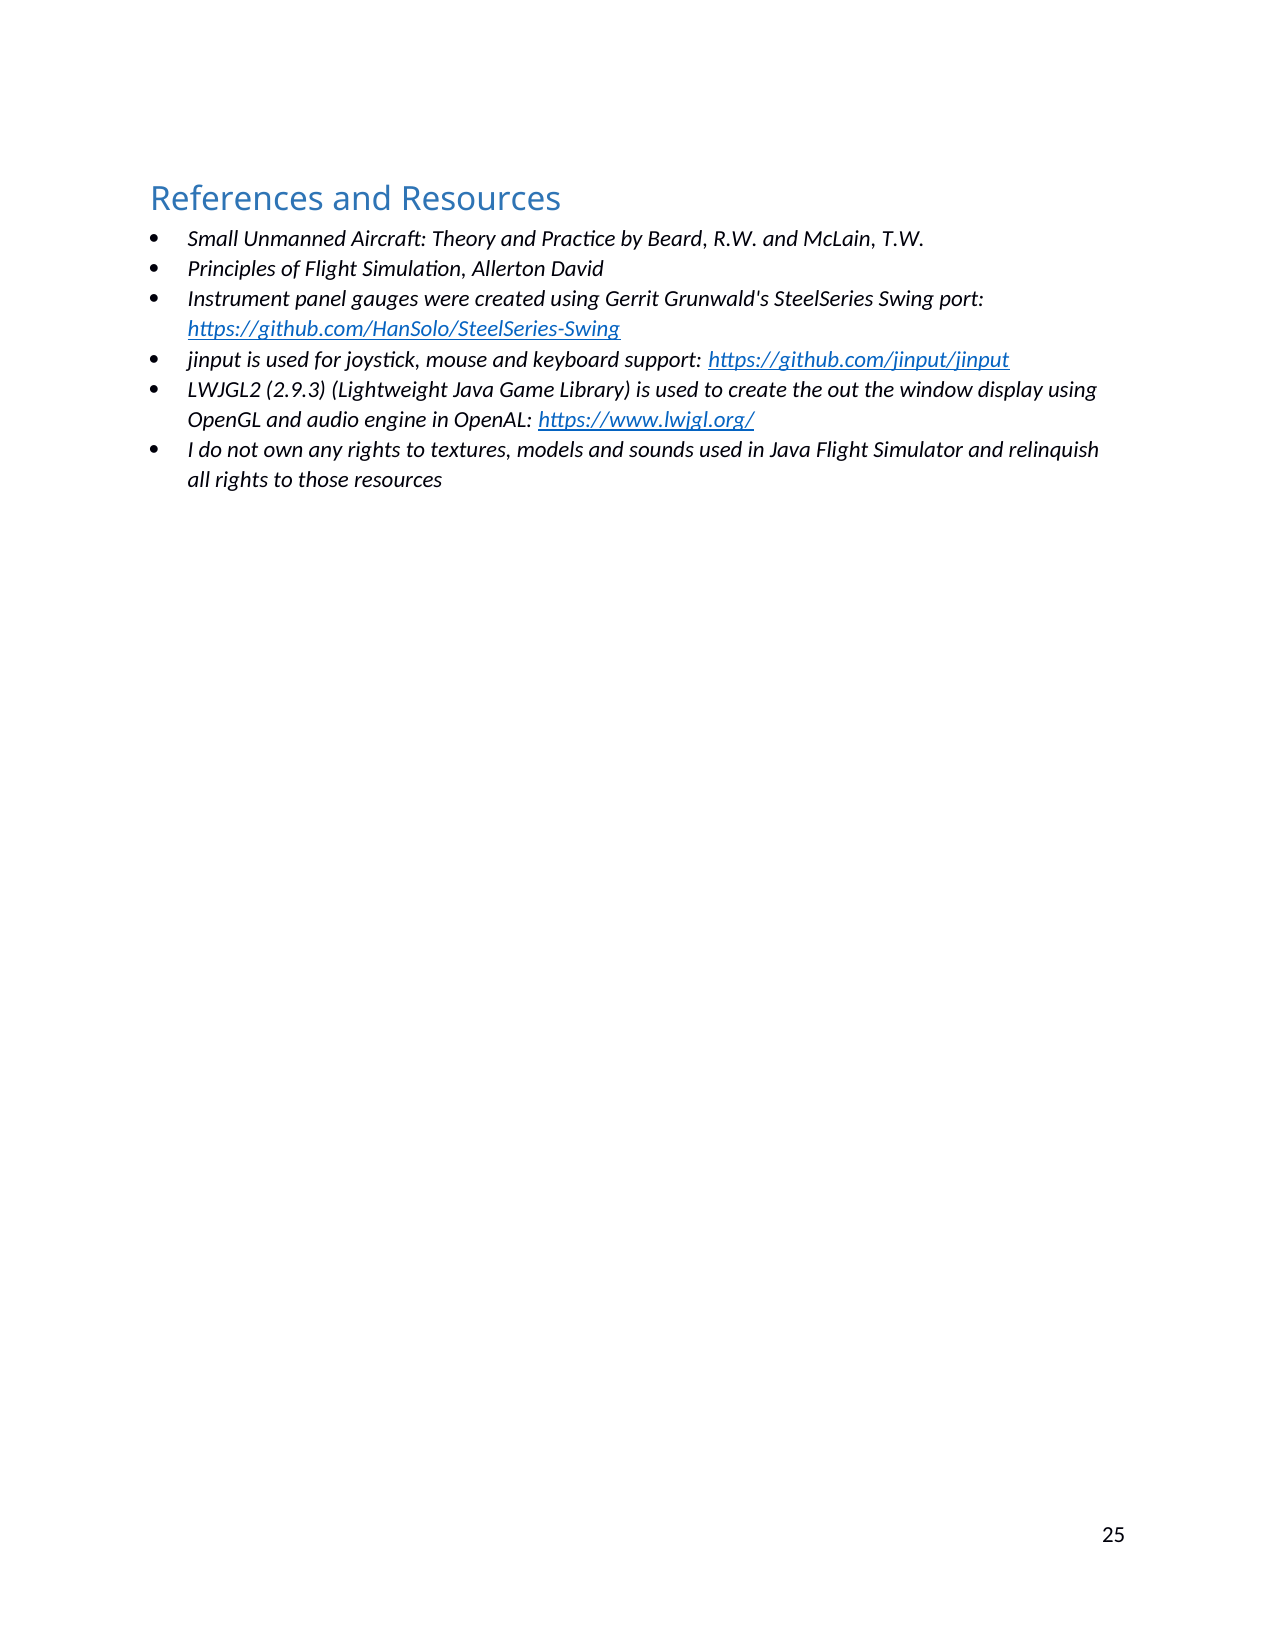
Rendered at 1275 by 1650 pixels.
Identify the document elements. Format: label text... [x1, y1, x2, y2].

list Instrument panel gauges were created using Gerrit Grunwald's SteelSeries Swing port: https://github.com/HanSolo/SteelSeries-Swing [150, 284, 1125, 343]
list I do not own any rights to textures, models and sounds used in Java Flight Simulator and relinquish all rights to those resources [150, 435, 1125, 494]
list Small Unmanned Aircraft: Theory and Practice by Beard, R.W. and McLain, T.W. [150, 224, 1125, 252]
list Principles of Flight Simulation, Allerton David [150, 254, 1125, 282]
list LWJGL2 (2.9.3) (Lightweight Java Game Library) is used to create the out the window display using OpenGL and audio engine in OpenAL: https://www.lwjgl.org/ [150, 375, 1125, 433]
subtitle References and Resources [150, 175, 1125, 220]
list jinput is used for joystick, mouse and keyboard support: https://github.com/jinput/jinput [150, 345, 1125, 373]
